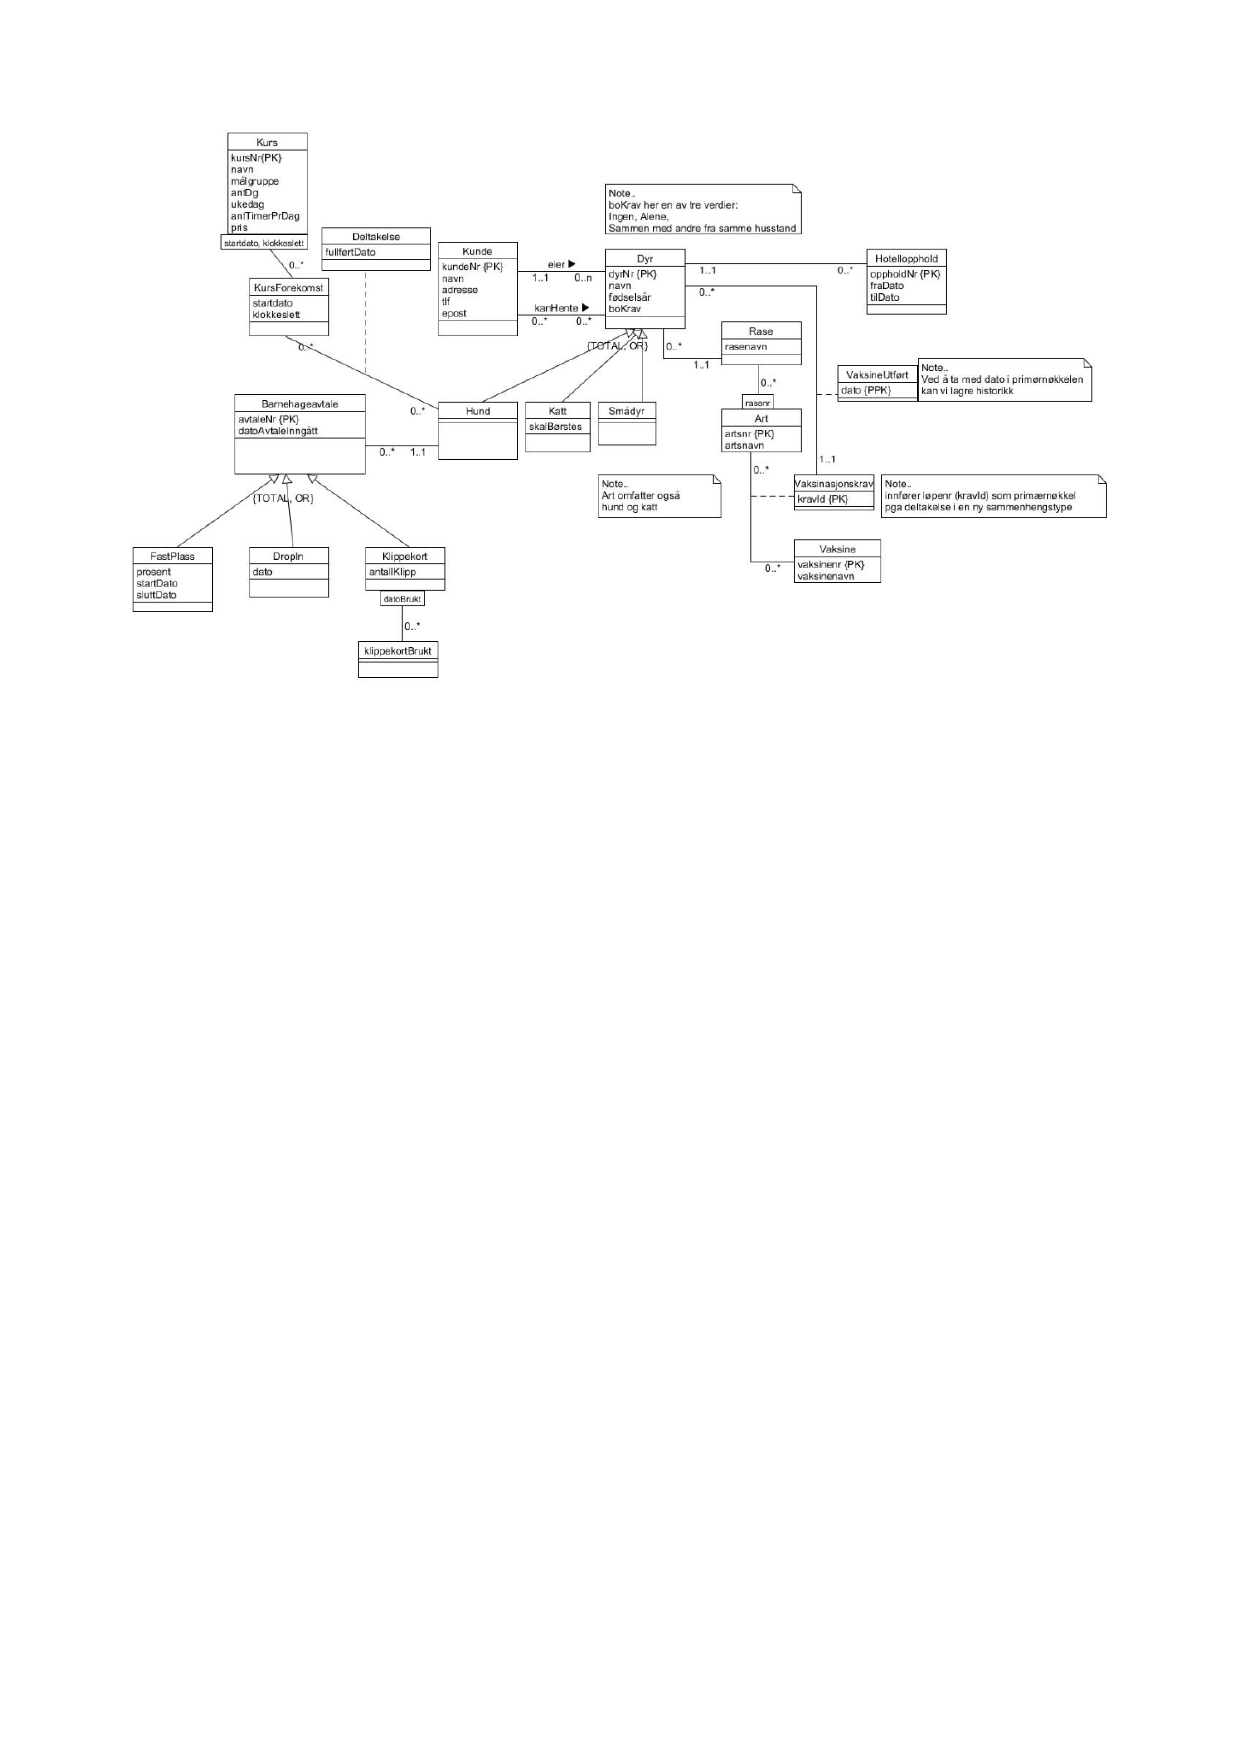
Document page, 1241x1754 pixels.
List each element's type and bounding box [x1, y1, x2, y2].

picture [118, 118, 1123, 693]
